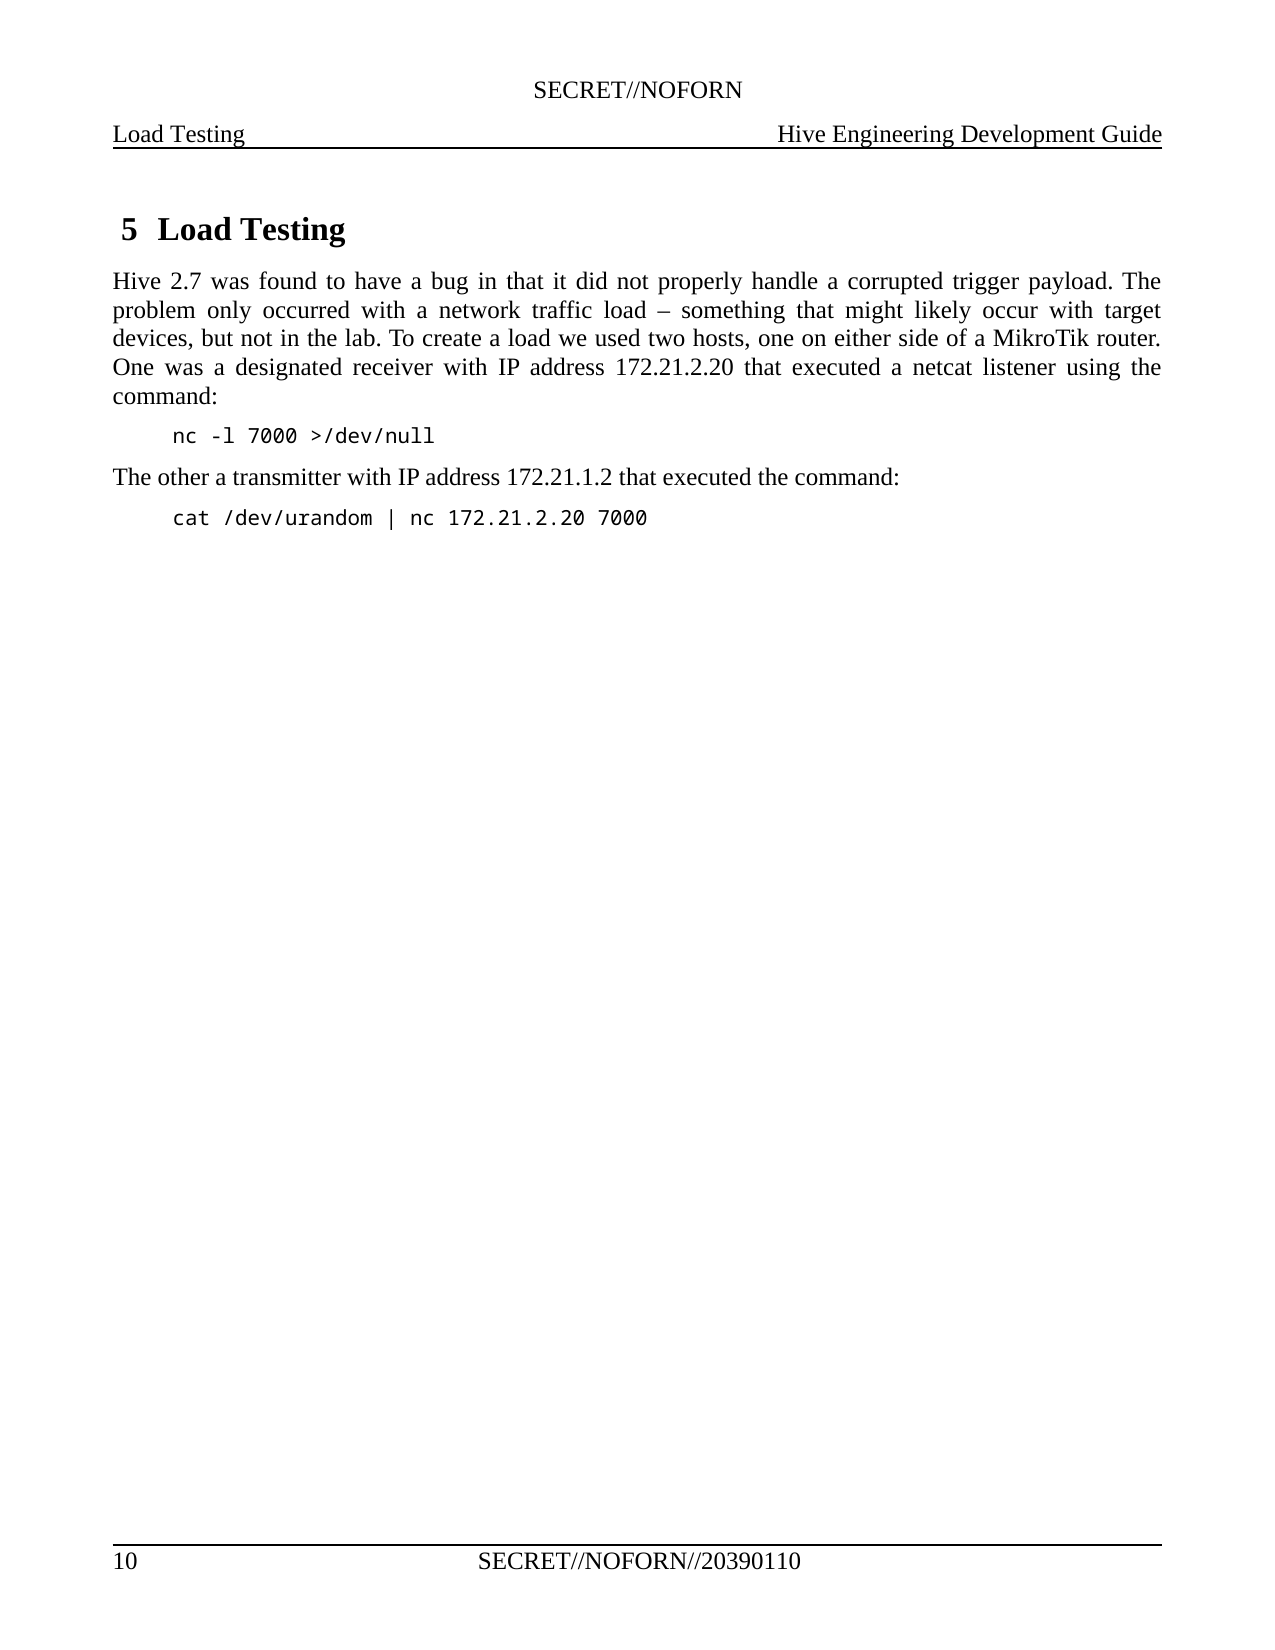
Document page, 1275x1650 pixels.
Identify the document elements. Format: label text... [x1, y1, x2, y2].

text nc -l 7000 >/dev/null [142, 422, 1132, 450]
text Hive 2.7 was found to have a bug in that it did not properly handle a corrupted trigger payload. The problem only occurred with a network traffic load – something that might likely occur with target devices, but not in the lab. To create a load we used two hosts, one on either side of a MikroTik router. One was a designated receiver with IP address 172.21.2.20 that executed a netcat listener using the command: [112, 266, 1162, 410]
text The other a transmitter with IP address 172.21.1.2 that executed the command: [112, 462, 1162, 491]
text cat /dev/urandom | nc 172.21.2.20 7000 [142, 503, 1132, 531]
subtitle Load Testing [112, 209, 1162, 248]
